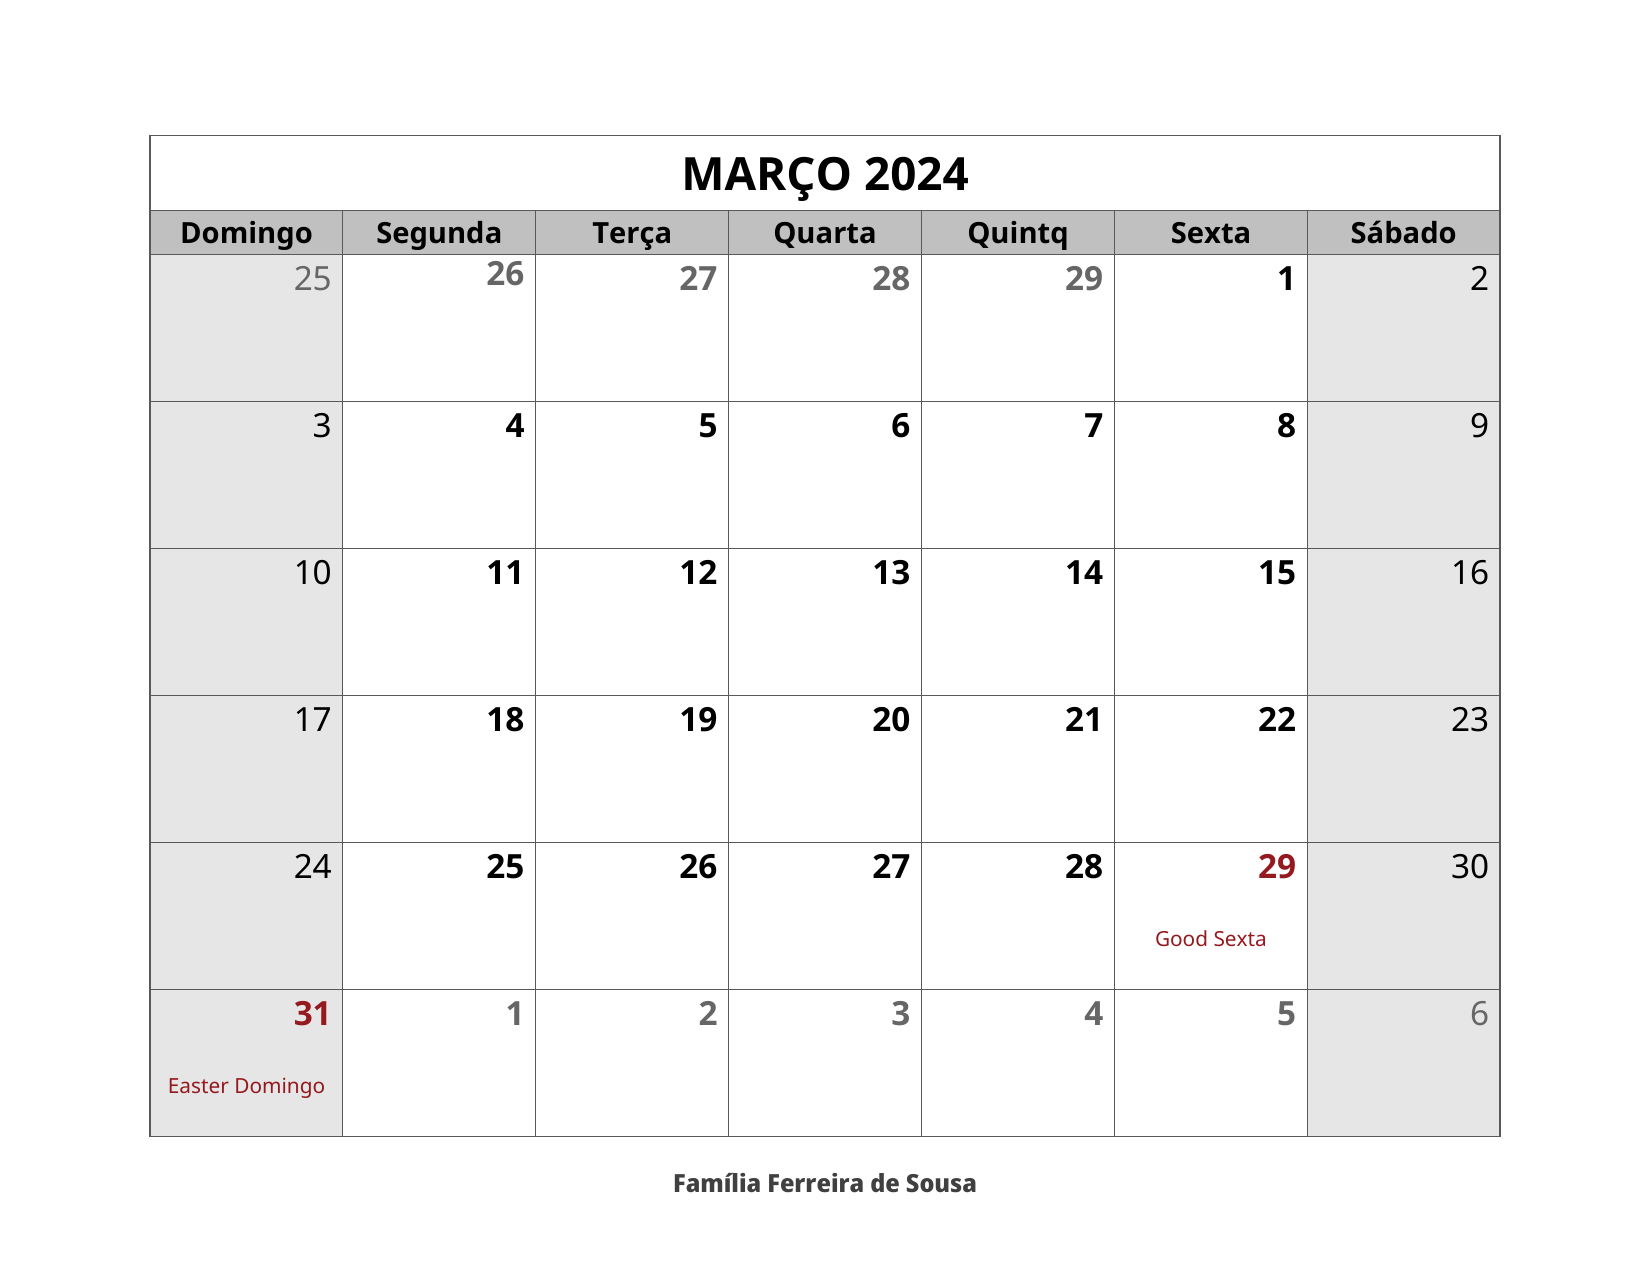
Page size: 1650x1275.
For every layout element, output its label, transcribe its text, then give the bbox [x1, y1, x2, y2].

table_cell [343, 740, 535, 842]
table_cell 16 [1308, 549, 1499, 593]
table_cell [922, 740, 1114, 842]
table_cell [922, 887, 1114, 989]
table_header MARÇO 2024 [151, 136, 1499, 210]
table_cell [922, 1034, 1114, 1136]
table_cell 19 [536, 696, 728, 740]
table_cell [922, 446, 1114, 548]
table_cell 28 [729, 255, 921, 299]
table_cell 2 [536, 990, 728, 1034]
table_cell [536, 740, 728, 842]
table_cell 5 [536, 402, 728, 446]
table_cell 14 [922, 549, 1114, 593]
table_cell 24 [151, 843, 342, 887]
table_cell [536, 593, 728, 695]
table_cell [1115, 740, 1307, 842]
table_cell [343, 299, 535, 401]
table_cell 26 [343, 255, 535, 299]
table_cell 29 [922, 255, 1114, 299]
table_cell [729, 593, 921, 695]
table_cell [151, 446, 342, 548]
table_cell 15 [1115, 549, 1307, 593]
table_cell [536, 887, 728, 989]
table_cell [151, 887, 342, 989]
table_cell 20 [729, 696, 921, 740]
table_cell Quintq [922, 211, 1114, 254]
table_cell [729, 740, 921, 842]
table_cell [536, 299, 728, 401]
table_cell [729, 887, 921, 989]
table_cell 4 [343, 402, 535, 446]
table_cell [1115, 593, 1307, 695]
table_cell 27 [729, 843, 921, 887]
table_cell [151, 740, 342, 842]
table_cell [729, 446, 921, 548]
table_cell [1115, 299, 1307, 401]
table_cell 25 [151, 255, 342, 299]
table_cell 27 [536, 255, 728, 299]
table_cell 9 [1308, 402, 1499, 446]
table_cell [729, 299, 921, 401]
table_cell [536, 1034, 728, 1136]
table_cell [343, 1034, 535, 1136]
table_cell 3 [151, 402, 342, 446]
table_cell 5 [1115, 990, 1307, 1034]
table_cell 30 [1308, 843, 1499, 887]
table_cell [343, 593, 535, 695]
table_cell 23 [1308, 696, 1499, 740]
table_cell 1 [1115, 255, 1307, 299]
table_cell [151, 593, 342, 695]
table_cell 1 [343, 990, 535, 1034]
table_cell [1308, 593, 1499, 695]
table_cell Sexta [1115, 211, 1307, 254]
table_cell 17 [151, 696, 342, 740]
table_cell [1115, 446, 1307, 548]
table_cell 11 [343, 549, 535, 593]
table_cell [1308, 740, 1499, 842]
table_cell 25 [343, 843, 535, 887]
table_cell [1308, 887, 1499, 989]
table_cell Quarta [729, 211, 921, 254]
table_cell Domingo [151, 211, 342, 254]
table_cell [536, 446, 728, 548]
table_cell 18 [343, 696, 535, 740]
table_cell [922, 299, 1114, 401]
table_cell 6 [1308, 990, 1499, 1034]
table_cell Good Sexta [1115, 887, 1307, 989]
table_cell 4 [922, 990, 1114, 1034]
table_cell Terça [536, 211, 728, 254]
table_cell 13 [729, 549, 921, 593]
table_cell 12 [536, 549, 728, 593]
table_cell [1308, 1034, 1499, 1136]
table_cell 21 [922, 696, 1114, 740]
table_cell 22 [1115, 696, 1307, 740]
table_cell [922, 593, 1114, 695]
table_cell 26 [536, 843, 728, 887]
table_cell Segunda [343, 211, 535, 254]
table_cell [151, 299, 342, 401]
table_cell [1308, 299, 1499, 401]
table_cell 31 [151, 990, 342, 1034]
table_cell 10 [151, 549, 342, 593]
table_cell 8 [1115, 402, 1307, 446]
table_cell Sábado [1308, 211, 1499, 254]
table_cell 2 [1308, 255, 1499, 299]
table_cell 3 [729, 990, 921, 1034]
table_cell 7 [922, 402, 1114, 446]
table_cell [343, 446, 535, 548]
table_cell [1115, 1034, 1307, 1136]
table_cell [343, 887, 535, 989]
table_cell [1308, 446, 1499, 548]
table_cell 28 [922, 843, 1114, 887]
table_cell [729, 1034, 921, 1136]
table_cell 6 [729, 402, 921, 446]
table_cell 29 [1115, 843, 1307, 887]
table_cell Easter Domingo [151, 1034, 342, 1136]
